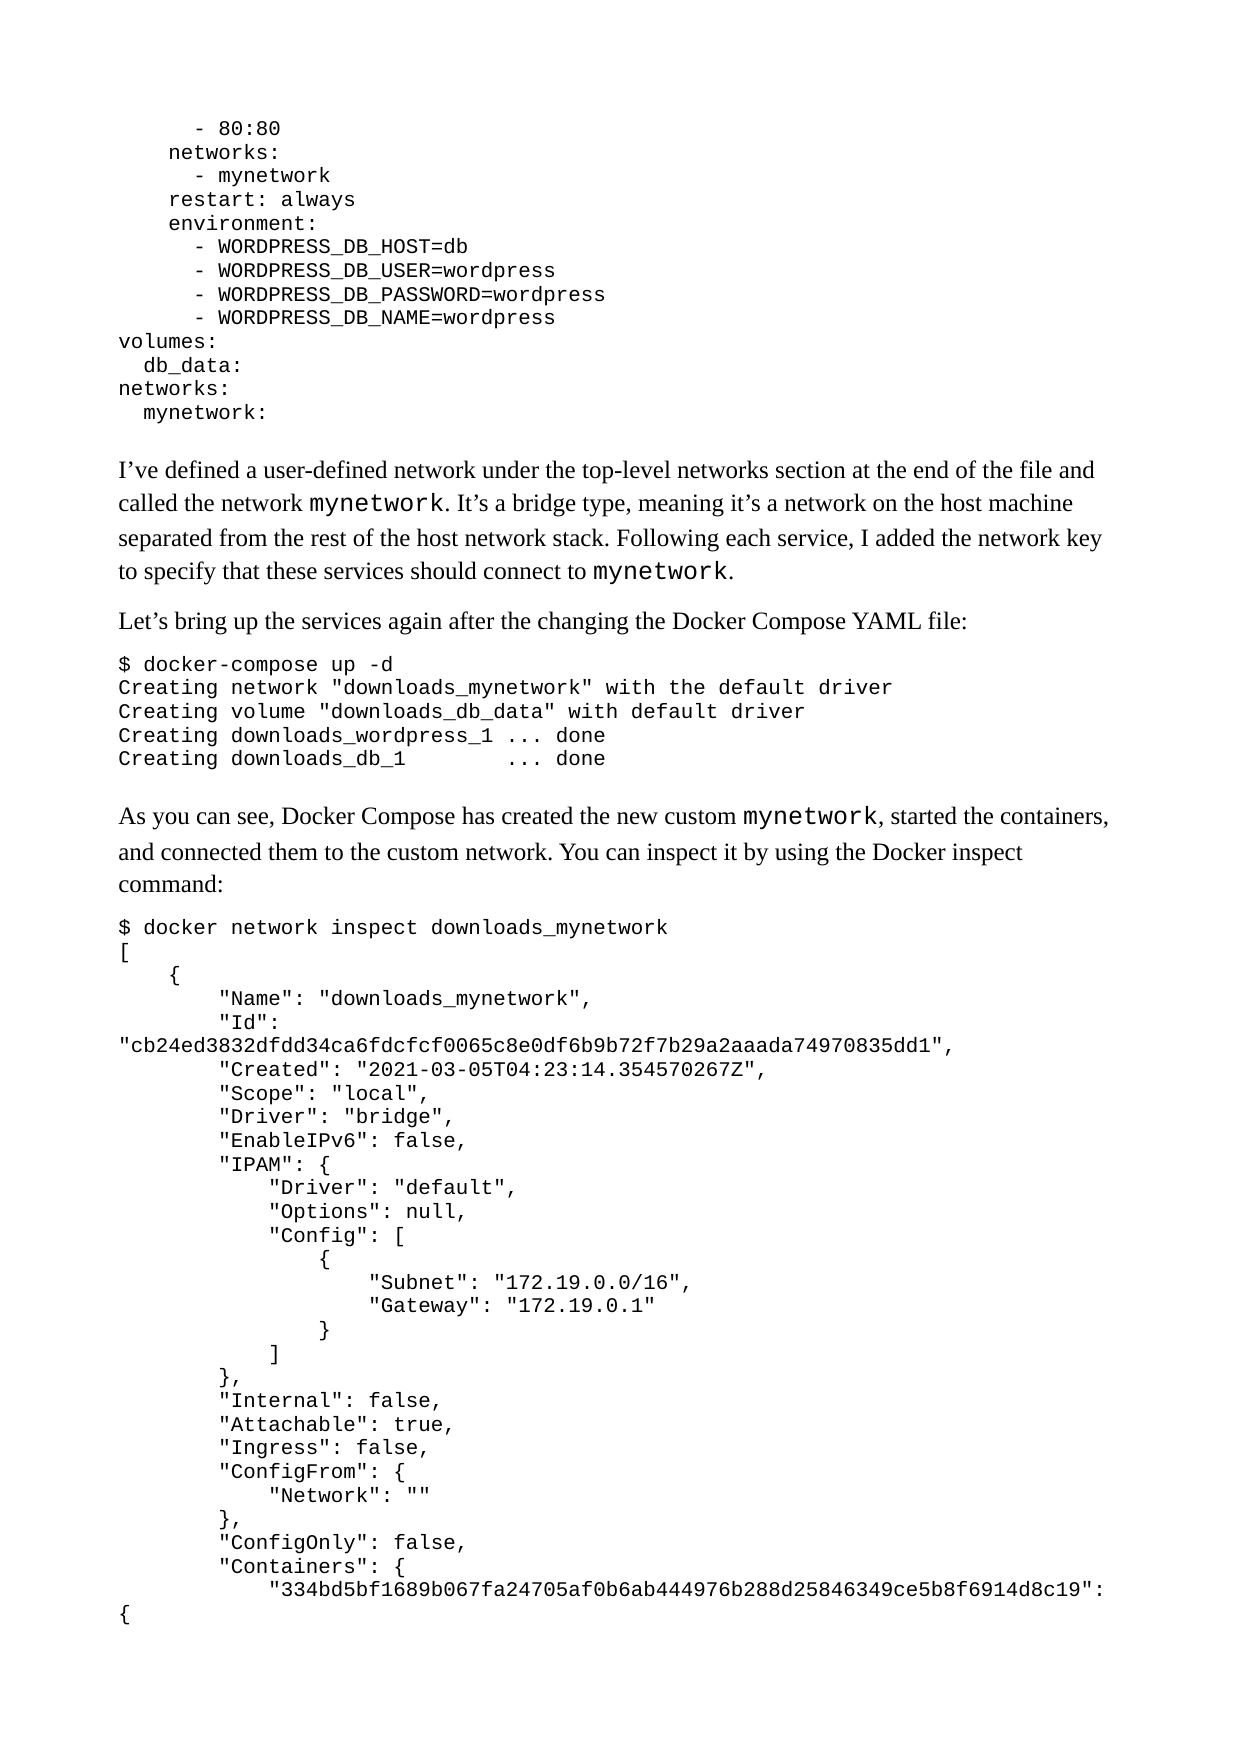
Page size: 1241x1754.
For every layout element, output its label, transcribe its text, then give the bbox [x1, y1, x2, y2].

text As you can see, Docker Compose has created the new custom mynetwork, started the containers, and connected them to the custom network. You can inspect it by using the Docker inspect command: [118, 801, 1122, 898]
text { [118, 1248, 1122, 1272]
text - 80:80 [118, 118, 1122, 142]
text "ConfigFrom": { [118, 1461, 1122, 1485]
text Creating network "downloads_mynetwork" with the default driver [118, 677, 1122, 701]
text "334bd5bf1689b067fa24705af0b6ab444976b288d25846349ce5b8f6914d8c19": { [118, 1579, 1122, 1627]
text "Id": "cb24ed3832dfdd34ca6fdcfcf0065c8e0df6b9b72f7b29a2aaada74970835dd1", [118, 1012, 1122, 1059]
text "Config": [ [118, 1224, 1122, 1248]
text "EnableIPv6": false, [118, 1130, 1122, 1154]
text - WORDPRESS_DB_USER=wordpress [118, 260, 1122, 284]
text "Containers": { [118, 1556, 1122, 1579]
text "Internal": false, [118, 1390, 1122, 1414]
text - WORDPRESS_DB_HOST=db [118, 236, 1122, 260]
text networks: [118, 142, 1122, 165]
text - WORDPRESS_DB_PASSWORD=wordpress [118, 284, 1122, 307]
text Creating volume "downloads_db_data" with default driver [118, 701, 1122, 725]
text restart: always [118, 189, 1122, 213]
text }, [118, 1508, 1122, 1532]
text I’ve defined a user-defined network under the top-level networks section at the end of the file and called the network mynetwork. It’s a bridge type, meaning it’s a network on the host machine separated from the rest of the host network stack. Following each service, I added the network key to specify that these services should connect to mynetwork. [118, 455, 1122, 587]
text "Network": "" [118, 1485, 1122, 1508]
text "Scope": "local", [118, 1083, 1122, 1106]
text ] [118, 1343, 1122, 1366]
text "Name": "downloads_mynetwork", [118, 988, 1122, 1012]
text - WORDPRESS_DB_NAME=wordpress [118, 307, 1122, 331]
text Creating downloads_wordpress_1 ... done [118, 725, 1122, 748]
text Creating downloads_db_1 ... done [118, 748, 1122, 772]
text "Driver": "default", [118, 1177, 1122, 1201]
text Let’s bring up the services again after the changing the Docker Compose YAML file: [118, 606, 1122, 635]
text volumes: [118, 331, 1122, 354]
text "Attachable": true, [118, 1414, 1122, 1437]
text $ docker network inspect downloads_mynetwork [118, 917, 1122, 941]
text }, [118, 1366, 1122, 1390]
text "Gateway": "172.19.0.1" [118, 1296, 1122, 1319]
text "Driver": "bridge", [118, 1106, 1122, 1130]
text [ [118, 941, 1122, 964]
text "Options": null, [118, 1201, 1122, 1224]
text } [118, 1319, 1122, 1343]
text "Subnet": "172.19.0.0/16", [118, 1272, 1122, 1296]
text "ConfigOnly": false, [118, 1532, 1122, 1556]
text mynetwork: [118, 402, 1122, 426]
text networks: [118, 378, 1122, 402]
text "Created": "2021-03-05T04:23:14.354570267Z", [118, 1059, 1122, 1083]
text db_data: [118, 354, 1122, 378]
text $ docker-compose up -d [118, 654, 1122, 677]
text "IPAM": { [118, 1154, 1122, 1177]
text environment: [118, 213, 1122, 236]
text { [118, 964, 1122, 988]
text "Ingress": false, [118, 1437, 1122, 1461]
text - mynetwork [118, 165, 1122, 189]
